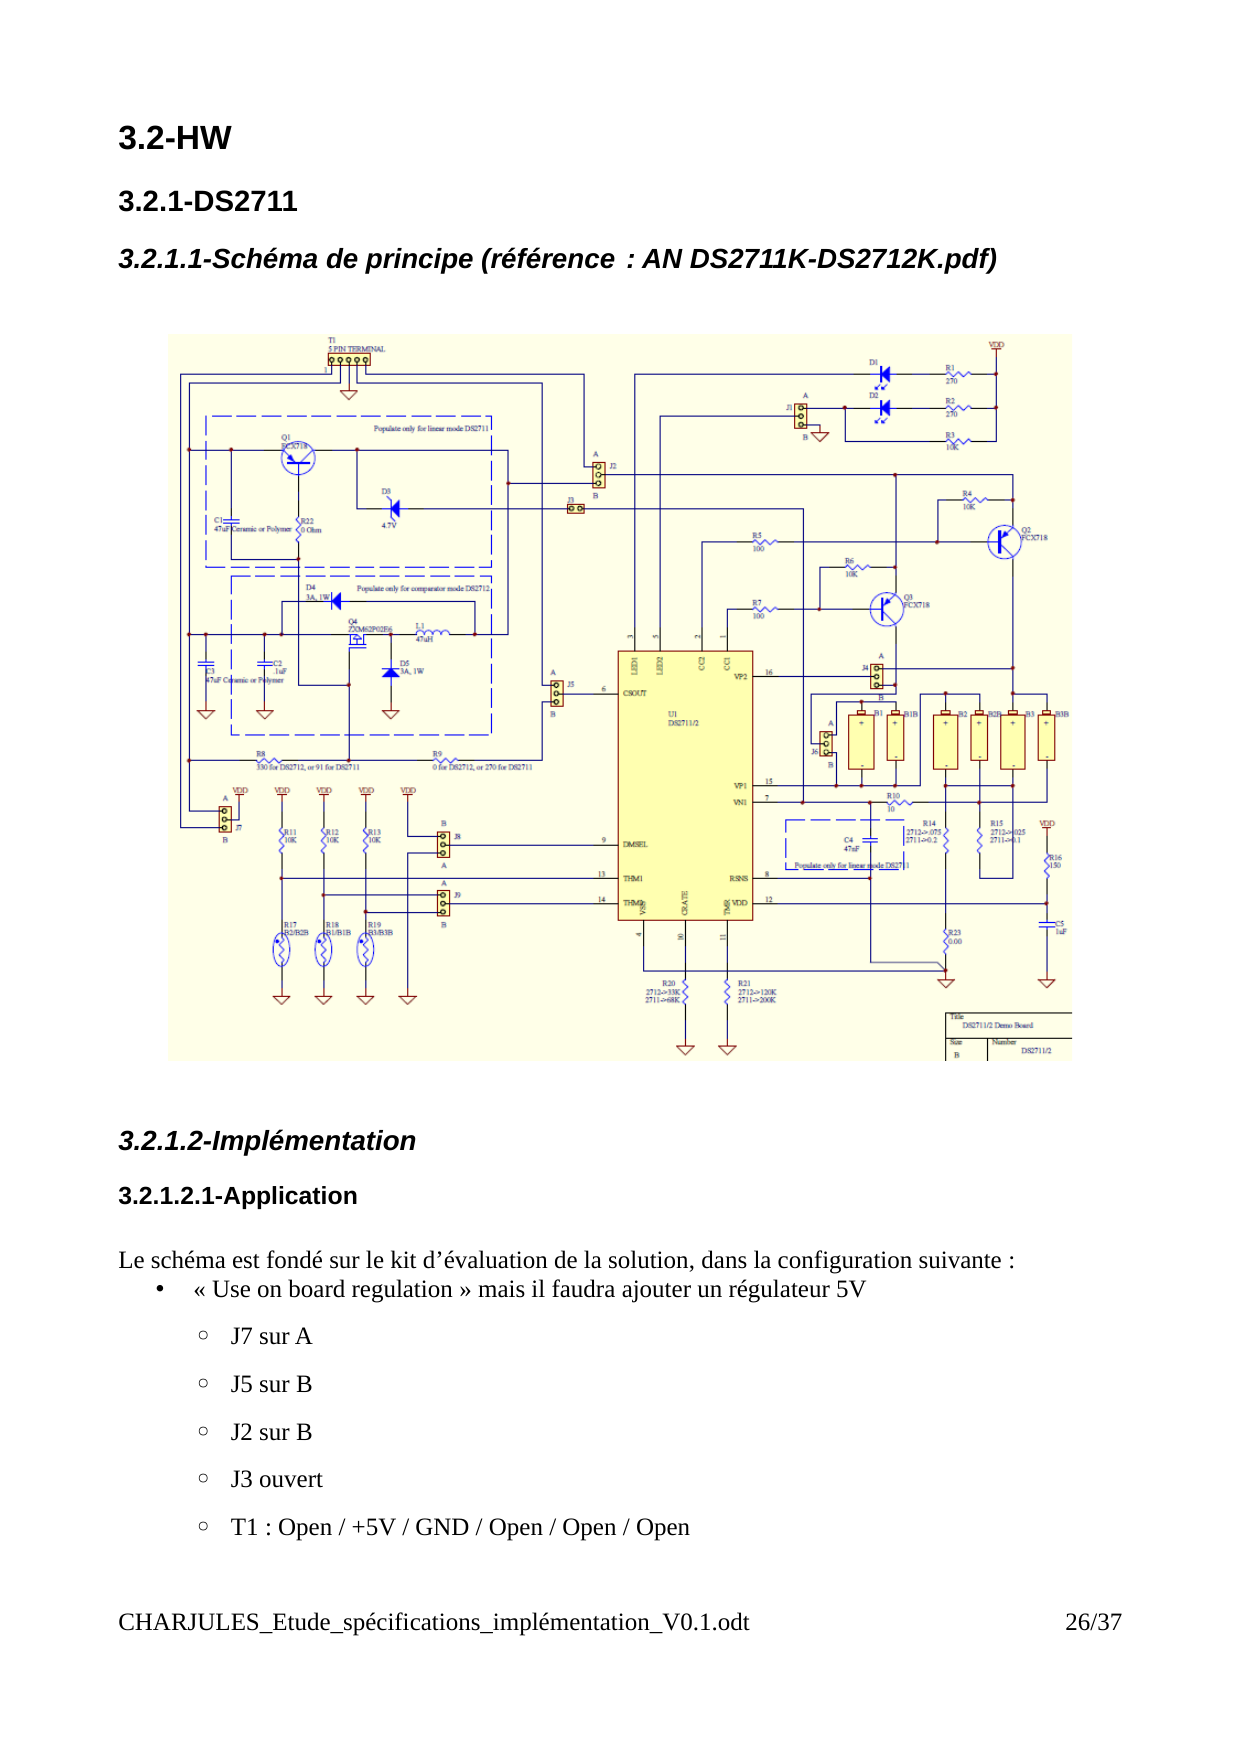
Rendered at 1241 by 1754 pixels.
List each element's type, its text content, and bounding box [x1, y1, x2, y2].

list J7 sur A [193, 1321, 1122, 1350]
list J5 sur B [193, 1369, 1122, 1398]
subtitle 3.2.1.1-Schéma de principe (référence : AN DS2711K-DS2712K.pdf) [118, 243, 1122, 274]
list « Use on board regulation » mais il faudra ajouter un régulateur 5V [156, 1274, 1122, 1302]
list J2 sur B [193, 1417, 1122, 1445]
subtitle 3.2.1.2.1-Application [118, 1181, 1122, 1210]
subtitle 3.2.1-DS2711 [118, 184, 1122, 218]
picture [168, 334, 1073, 1061]
subtitle 3.2-HW [118, 118, 1122, 157]
text Le schéma est fondé sur le kit d’évaluation de la solution, dans la configuration suivante : [118, 1245, 1122, 1274]
list T1 : Open / +5V / GND / Open / Open / Open [193, 1512, 1122, 1541]
list J3 ouvert [193, 1464, 1122, 1493]
subtitle 3.2.1.2-Implémentation [118, 1124, 1122, 1156]
